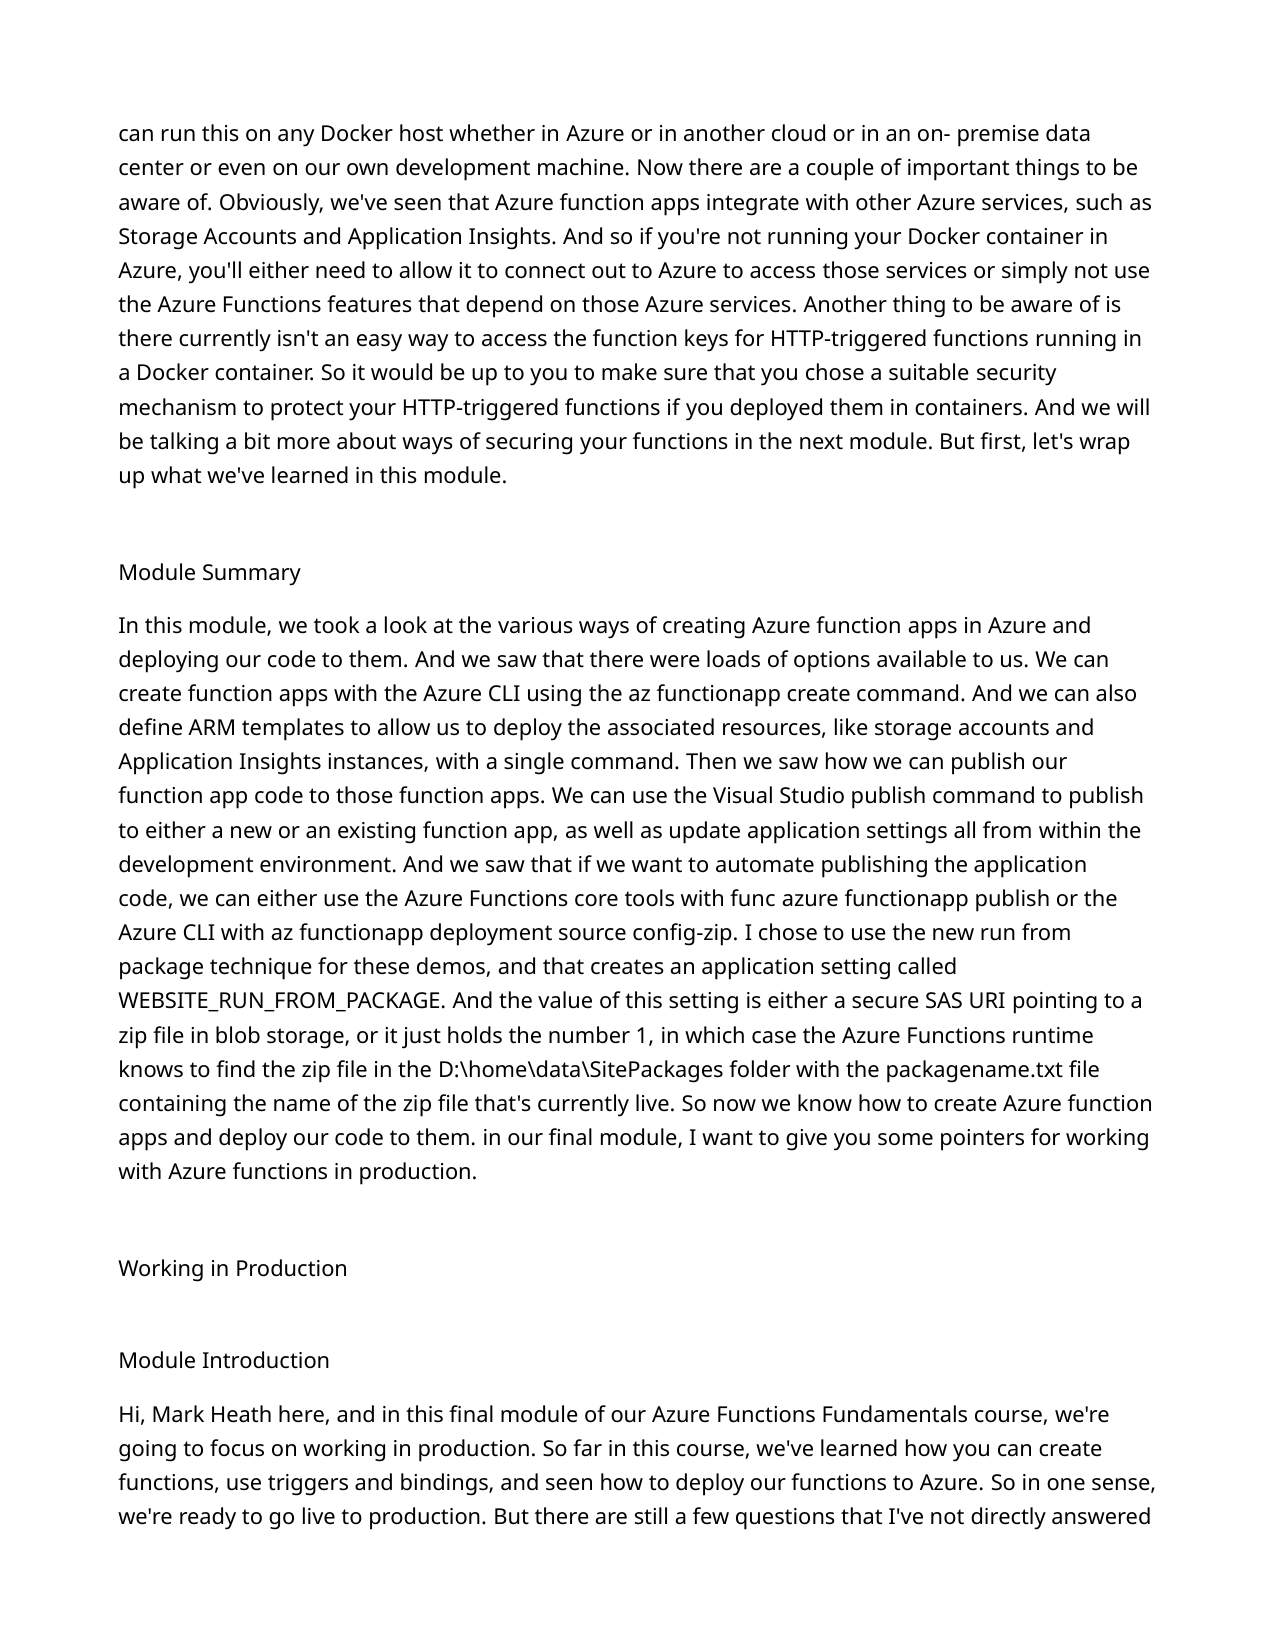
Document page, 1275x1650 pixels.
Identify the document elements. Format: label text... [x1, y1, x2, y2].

text can run this on any Docker host whether in Azure or in another cloud or in an on- premise data center or even on our own development machine. Now there are a couple of important things to be aware of. Obviously, we've seen that Azure function apps integrate with other Azure services, such as Storage Accounts and Application Insights. And so if you're not running your Docker container in Azure, you'll either need to allow it to connect out to Azure to access those services or simply not use the Azure Functions features that depend on those Azure services. Another thing to be aware of is there currently isn't an easy way to access the function keys for HTTP-triggered functions running in a Docker container. So it would be up to you to make sure that you chose a suitable security mechanism to protect your HTTP-triggered functions if you deployed them in containers. And we will be talking a bit more about ways of securing your functions in the next module. But first, let's wrap up what we've learned in this module. [118, 118, 1157, 489]
text Hi, Mark Heath here, and in this final module of our Azure Functions Fundamentals course, we're going to focus on working in production. So far in this course, we've learned how you can create functions, use triggers and bindings, and seen how to deploy our functions to Azure. So in one sense, we're ready to go live to production. But there are still a few questions that I've not directly answered [118, 1398, 1157, 1531]
subtitle Module Summary [118, 556, 1157, 586]
text In this module, we took a look at the various ways of creating Azure function apps in Azure and deploying our code to them. And we saw that there were loads of options available to us. We can create function apps with the Azure CLI using the az functionapp create command. And we can also define ARM templates to allow us to deploy the associated resources, like storage accounts and Application Insights instances, with a single command. Then we saw how we can publish our function app code to those function apps. We can use the Visual Studio publish command to publish to either a new or an existing function app, as well as update application settings all from within the development environment. And we saw that if we want to automate publishing the application code, we can either use the Azure Functions core tools with func azure functionapp publish or the Azure CLI with az functionapp deployment source config-zip. I chose to use the new run from package technique for these demos, and that creates an application setting called WEBSITE_RUN_FROM_PACKAGE. And the value of this setting is either a secure SAS URI pointing to a zip file in blob storage, or it just holds the number 1, in which case the Azure Functions runtime knows to find the zip file in the D:\home\data\SitePackages folder with the packagename.txt file containing the name of the zip file that's currently live. So now we know how to create Azure function apps and deploy our code to them. in our final module, I want to give you some pointers for working with Azure functions in production. [118, 610, 1157, 1186]
subtitle Module Introduction [118, 1345, 1157, 1375]
subtitle Working in Production [118, 1253, 1157, 1283]
